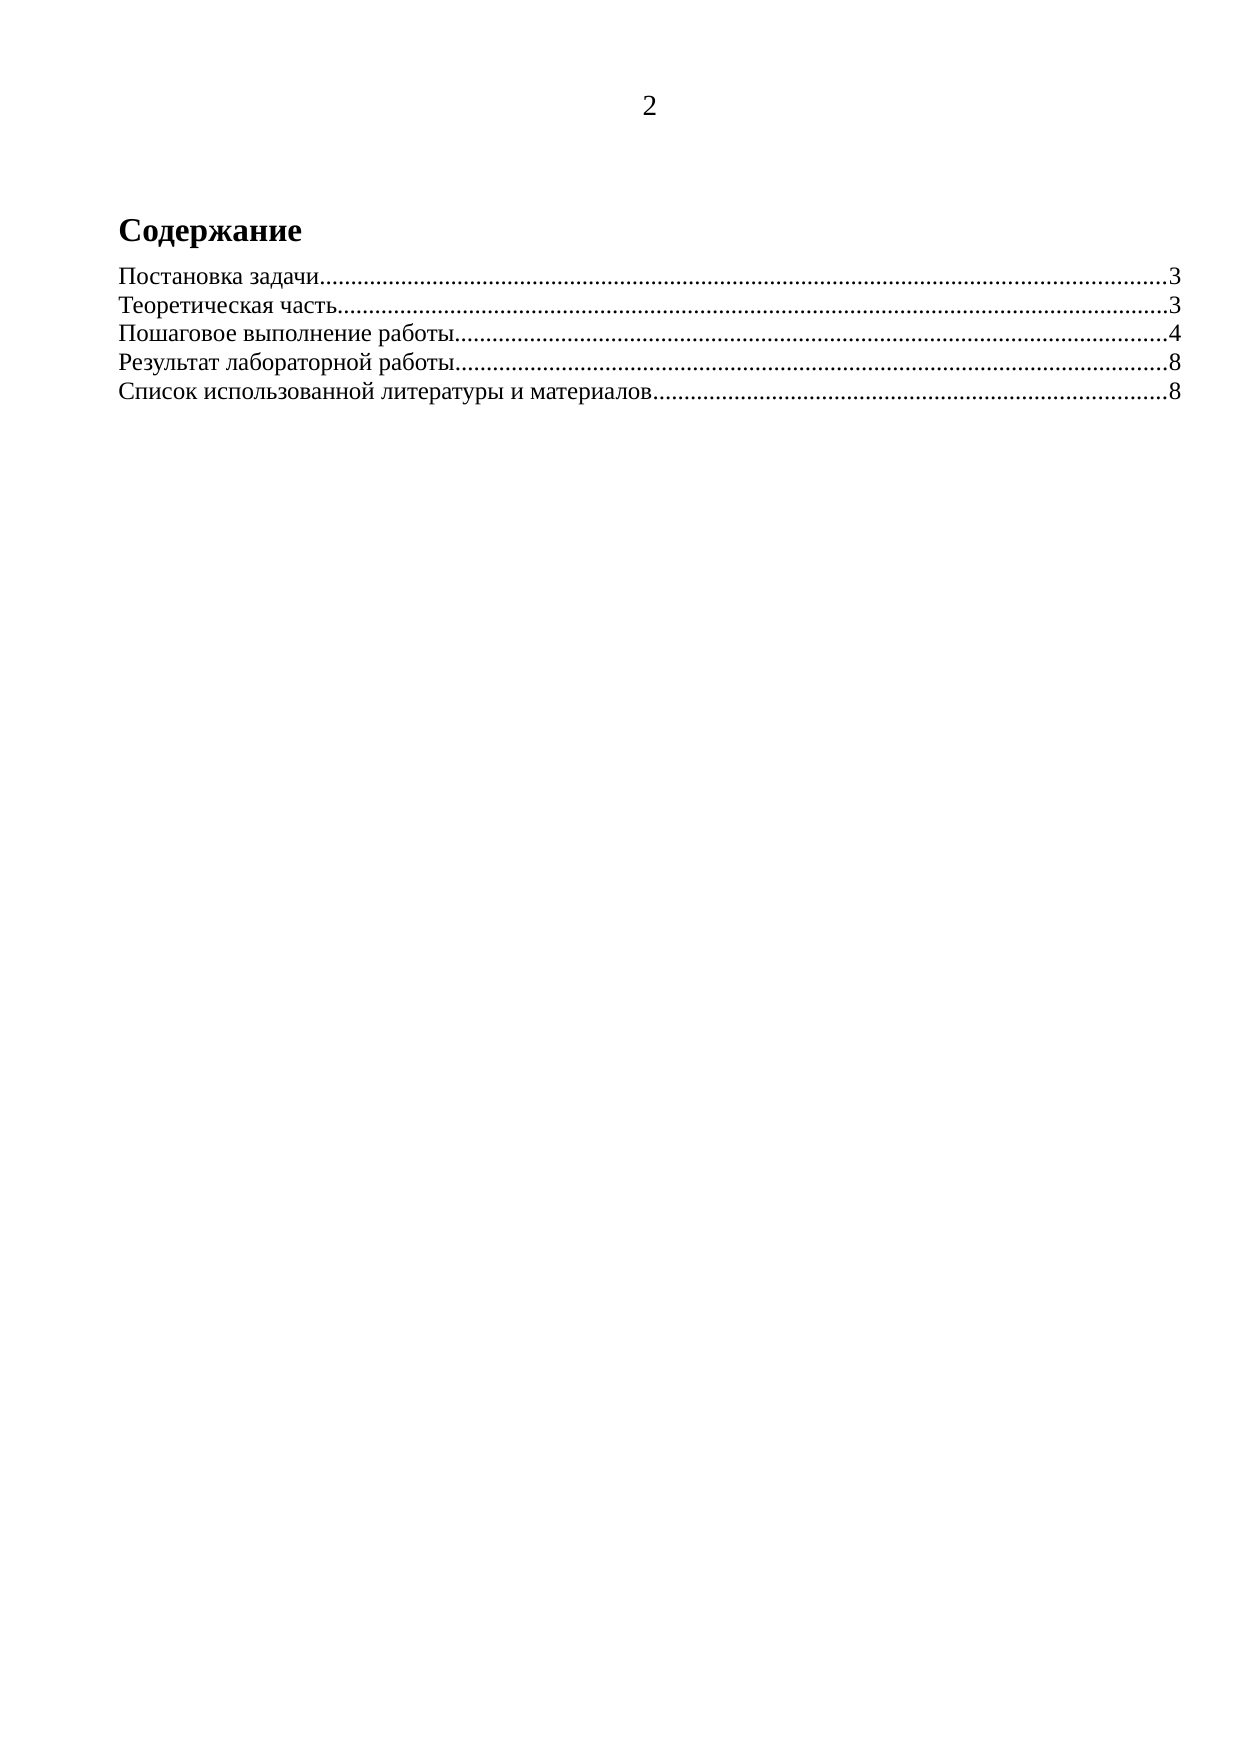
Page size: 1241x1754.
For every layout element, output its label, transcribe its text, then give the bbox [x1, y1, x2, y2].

text Результат лабораторной работы 8 [118, 347, 1181, 376]
text Пошаговое выполнение работы 4 [118, 318, 1181, 347]
text Список использованной литературы и материалов 8 [118, 376, 1181, 405]
text Постановка задачи 3 [118, 261, 1181, 290]
subtitle Содержание [118, 210, 1181, 248]
text Теоретическая часть 3 [118, 290, 1181, 318]
